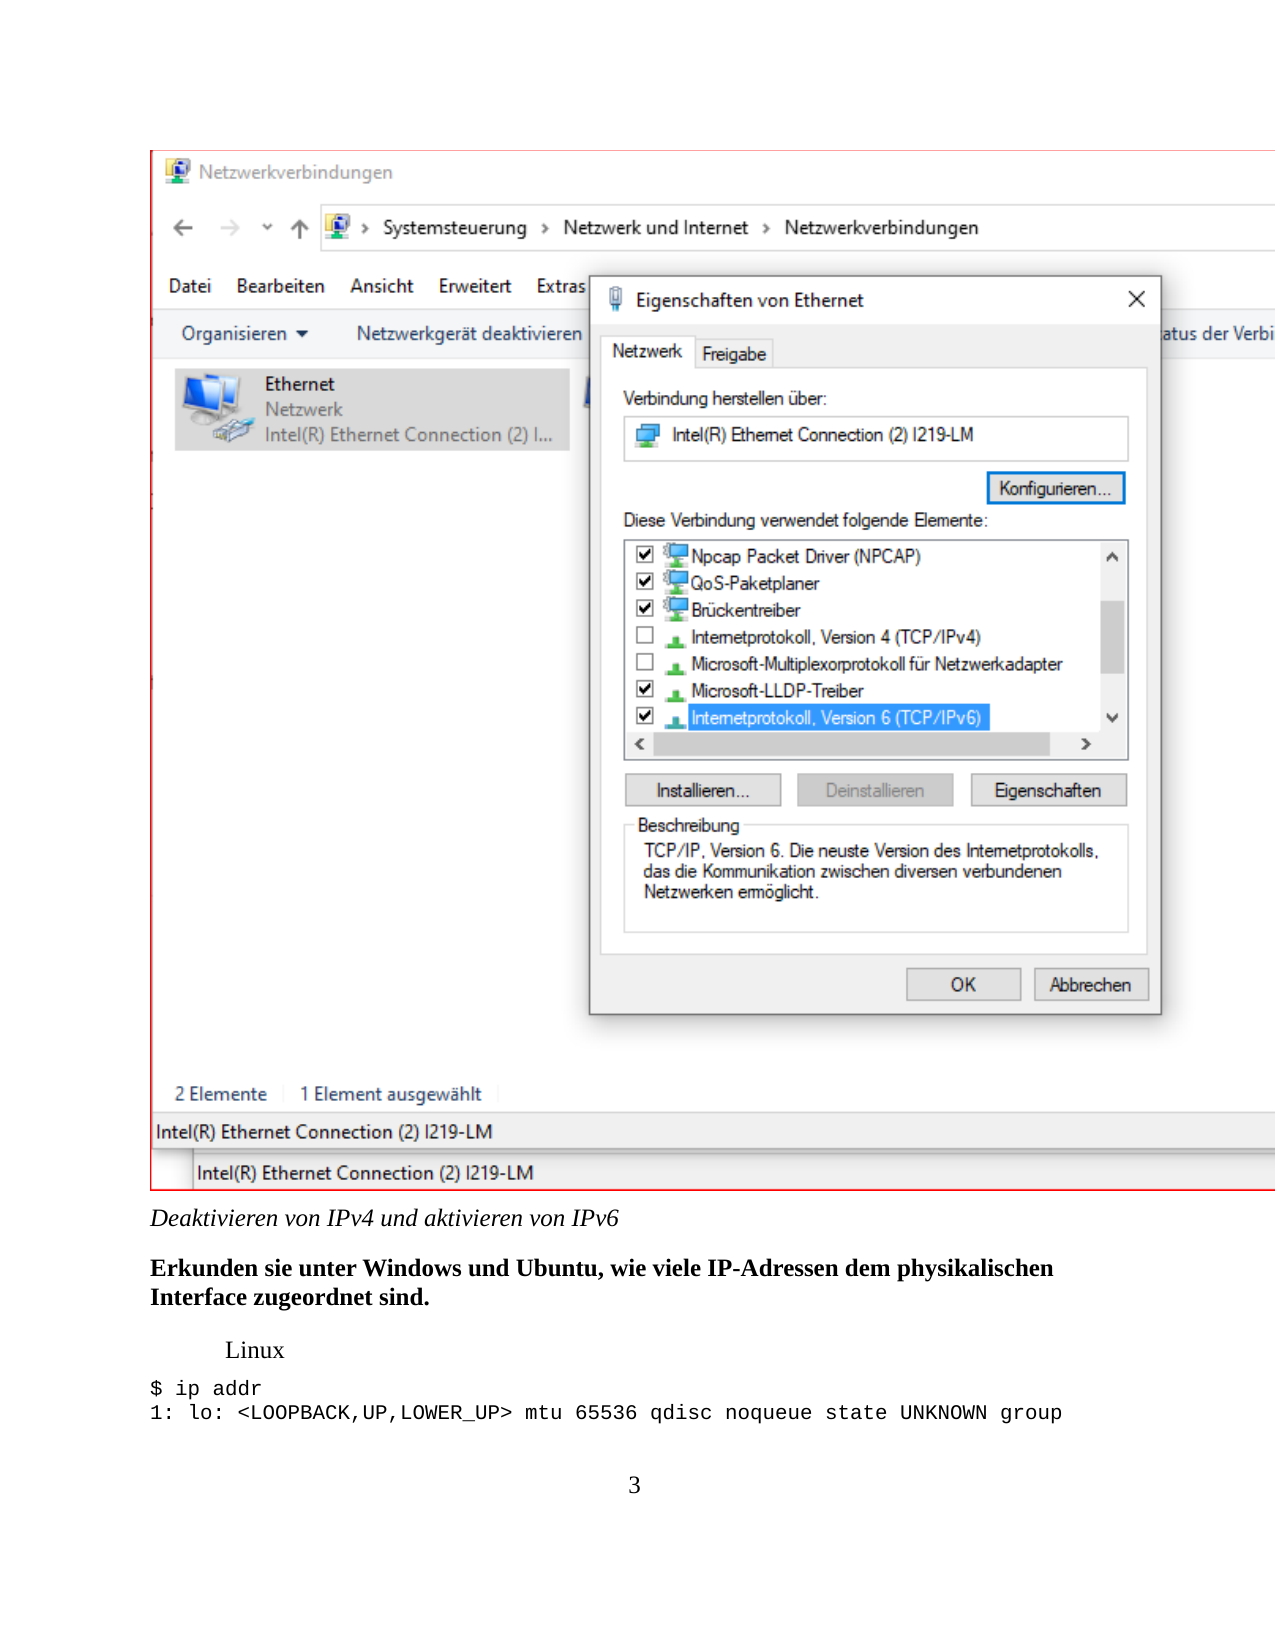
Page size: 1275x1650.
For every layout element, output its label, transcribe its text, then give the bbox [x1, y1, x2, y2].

text Erkunden sie unter Windows und Ubuntu, wie viele IP-Adressen dem physikalischen Interface zugeordnet sind. [150, 1253, 1125, 1311]
text Deaktivieren von IPv4 und aktivieren von IPv6 [150, 1203, 1125, 1232]
text Linux [225, 1335, 1125, 1363]
picture [150, 150, 1275, 1191]
text $ ip addr [150, 1378, 1125, 1402]
text 1: lo: <LOOPBACK,UP,LOWER_UP> mtu 65536 qdisc noqueue state UNKNOWN group [150, 1402, 1125, 1426]
